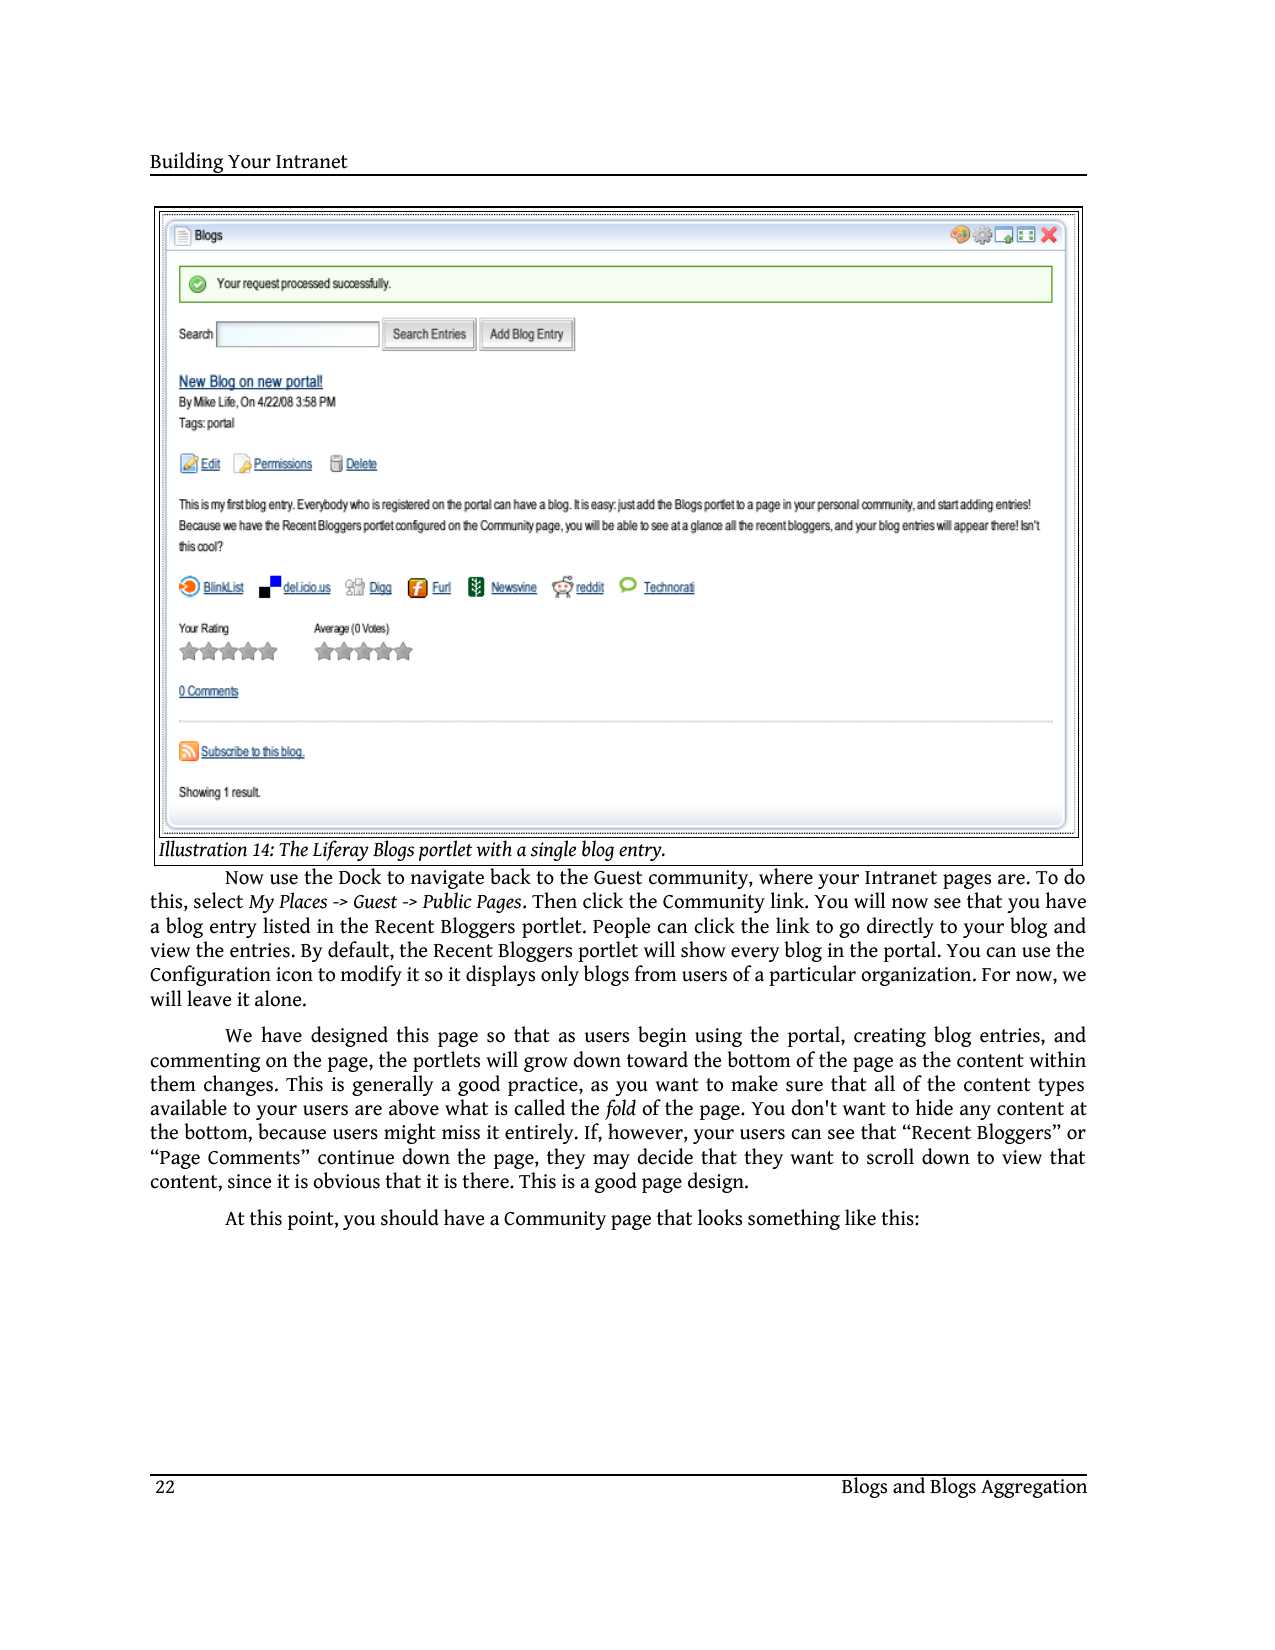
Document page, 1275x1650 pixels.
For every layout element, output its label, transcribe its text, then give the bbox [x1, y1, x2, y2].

text We have designed this page so that as users begin using the portal, creating blog entries, and commenting on the page, the portlets will grow down toward the bottom of the page as the content within them changes. This is generally a good practice, as you want to make sure that all of the content types available to your users are above what is called the fold of the page. You don't want to hide any content at the bottom, because users might miss it entirely. If, however, your users can see that “Recent Bloggers” or “Page Comments” continue down the page, they may decide that they want to scroll down to view that content, since it is obvious that it is there. This is a good page design. [150, 1024, 1087, 1194]
text Now use the Dock to navigate back to the Guest community, where your Intranet pages are. To do this, select My Places -> Guest -> Public Pages. Then click the Community link. You will now see that you have a blog entry listed in the Recent Bloggers portlet. People can click the link to go directly to your blog and view the entries. By default, the Recent Bloggers portlet will show every blog in the portal. You can use the Configuration icon to modify it so it displays only blogs from users of a particular organization. For now, we will leave it alone. [150, 206, 1087, 1012]
text Illustration 14: The Liferay Blogs portlet with a single blog entry. [158, 212, 1079, 862]
text At this point, you should have a Community page that looks something like this: [150, 1207, 1087, 1231]
picture [162, 214, 1076, 834]
